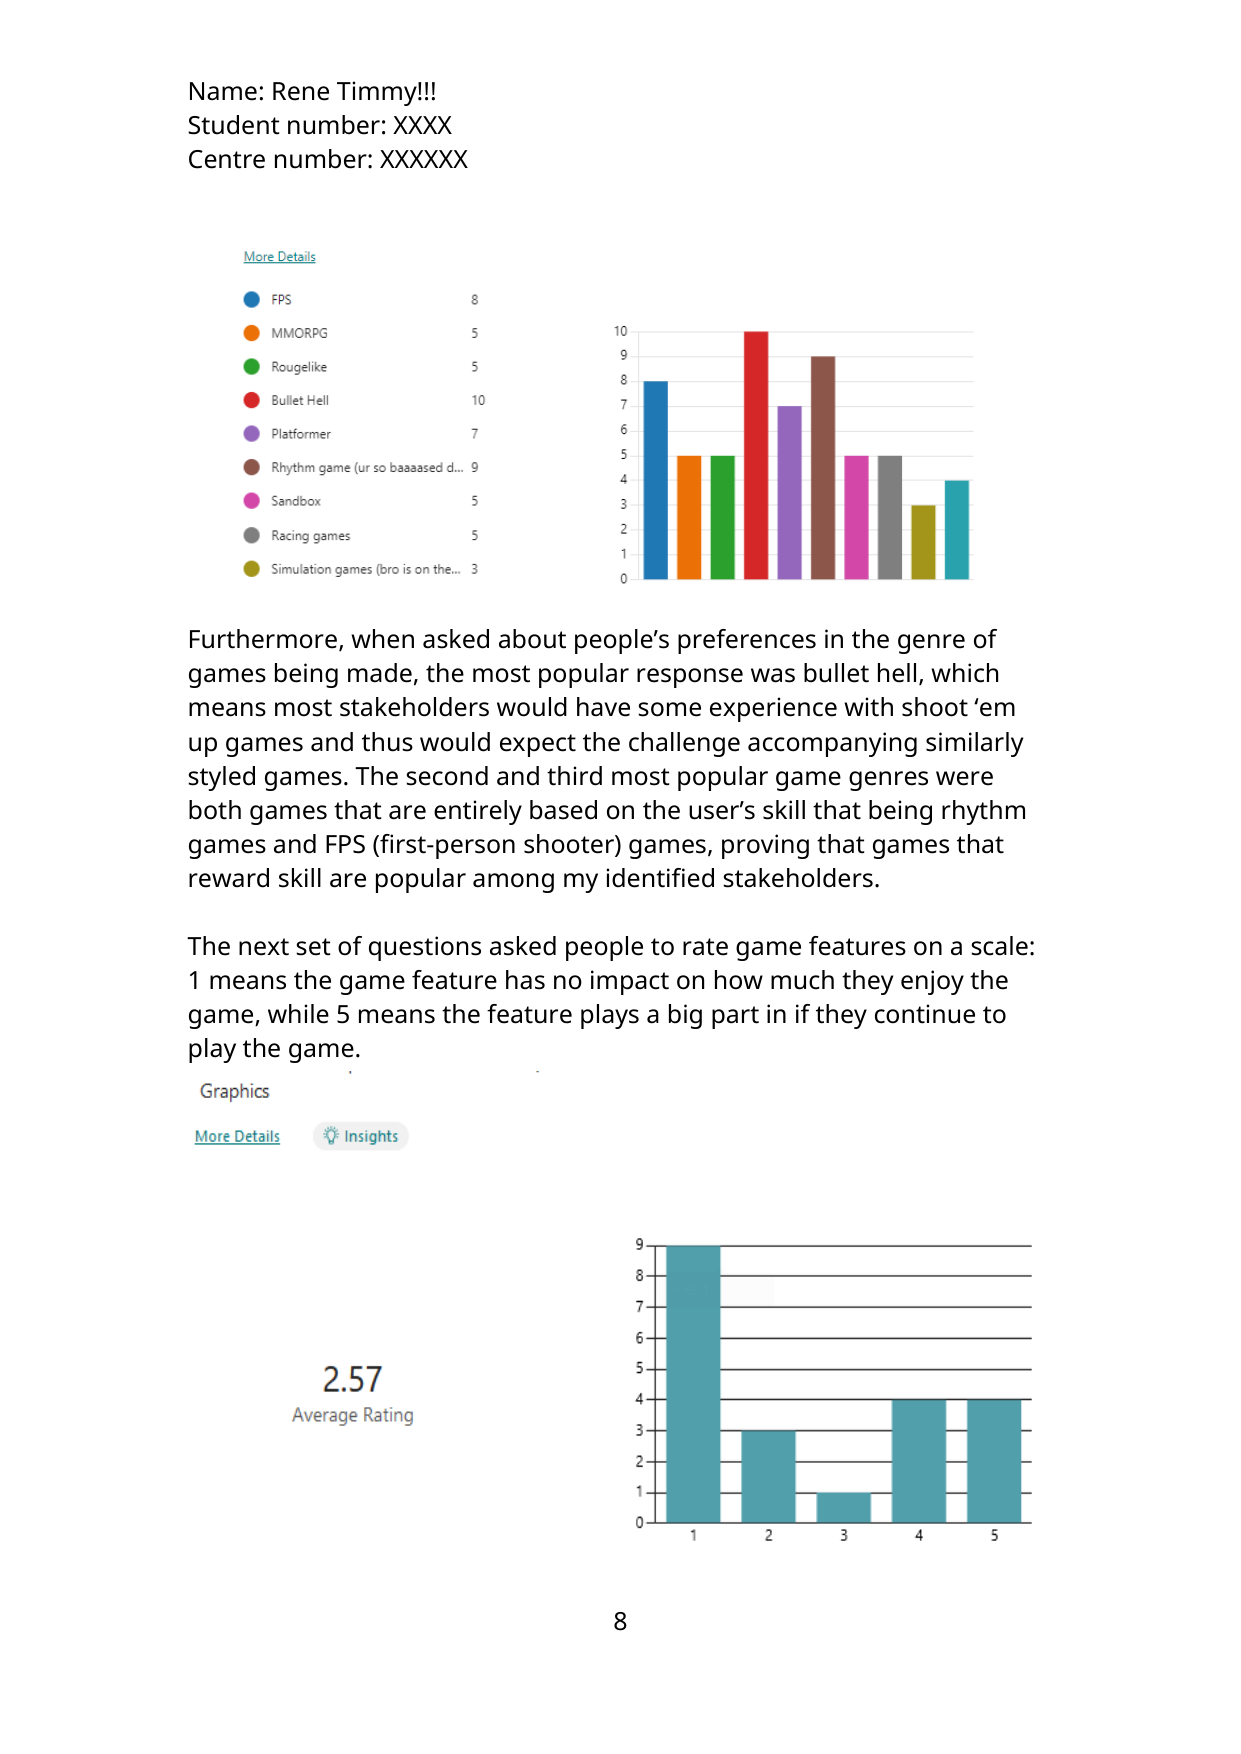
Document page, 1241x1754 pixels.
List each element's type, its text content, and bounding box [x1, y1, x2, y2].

text Furthermore, when asked about people’s preferences in the genre of games being made, the most popular response was bullet hell, which means most stakeholders would have some experience with shoot ‘em up games and thus would expect the challenge accompanying similarly styled games. The second and third most popular game genres were both games that are entirely based on the user’s skill that being rhythm games and FPS (first-person shooter) games, proving that games that reward skill are popular among my identified stakeholders. [187, 622, 1053, 894]
text The next set of questions asked people to rate game features on a scale: 1 means the game feature has no impact on how much they enjoy the game, while 5 means the feature plays a big part in if they continue to play the game. [187, 928, 1053, 1065]
